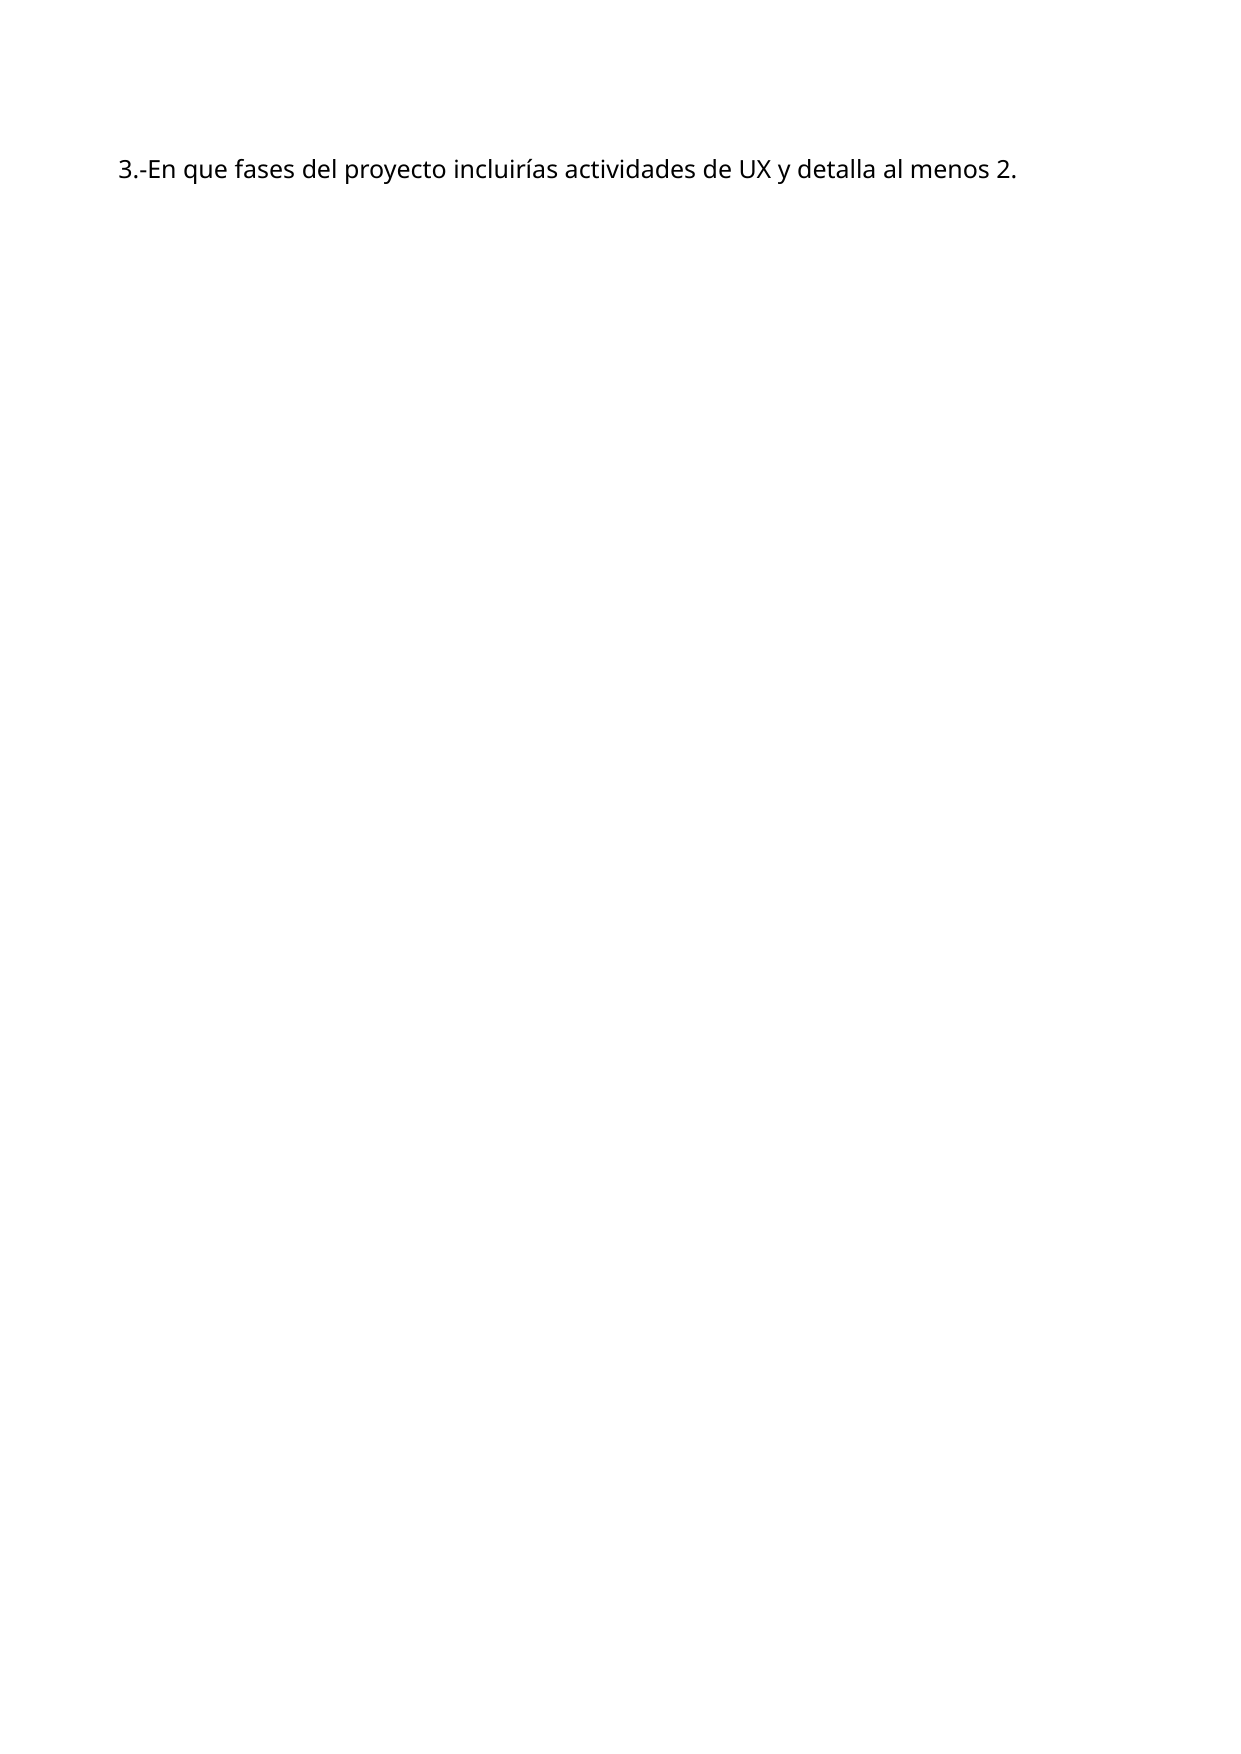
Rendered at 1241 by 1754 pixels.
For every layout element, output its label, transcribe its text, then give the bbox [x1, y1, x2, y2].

text 3.-En que fases del proyecto incluirías actividades de UX y detalla al menos 2. [118, 152, 1122, 186]
